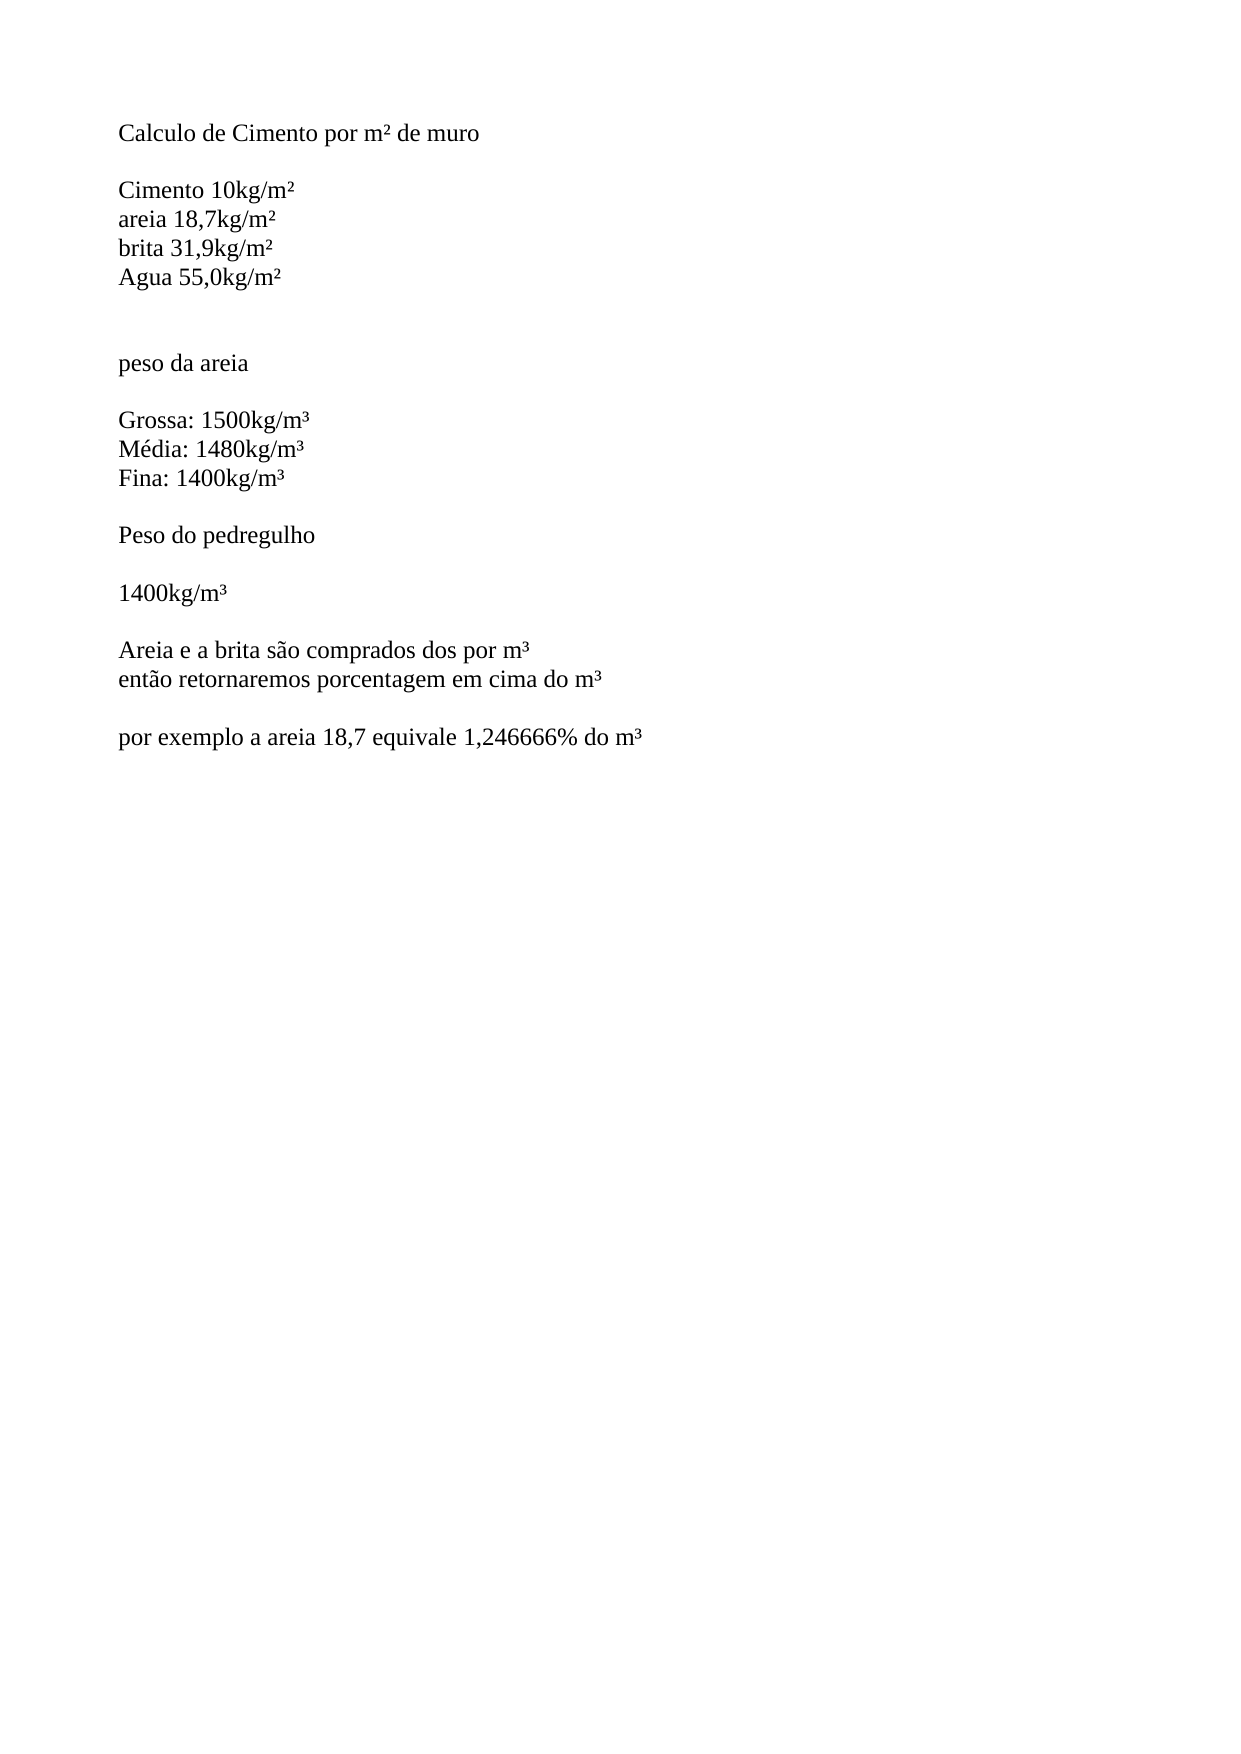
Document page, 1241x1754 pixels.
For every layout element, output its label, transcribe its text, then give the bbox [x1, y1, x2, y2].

text Agua 55,0kg/m² [118, 262, 1122, 291]
text areia 18,7kg/m² [118, 204, 1122, 233]
text peso da areia [118, 348, 1122, 377]
text Peso do pedregulho [118, 521, 1122, 549]
text então retornaremos porcentagem em cima do m³ [118, 664, 1122, 693]
text Fina: 1400kg/m³ [118, 463, 1122, 492]
text Grossa: 1500kg/m³ [118, 406, 1122, 434]
text Areia e a brita são comprados dos por m³ [118, 636, 1122, 664]
text 1400kg/m³ [118, 578, 1122, 607]
text Calculo de Cimento por m² de muro [118, 118, 1122, 147]
text brita 31,9kg/m² [118, 233, 1122, 262]
text Cimento 10kg/m² [118, 176, 1122, 204]
text por exemplo a areia 18,7 equivale 1,246666% do m³ [118, 722, 1122, 751]
text Média: 1480kg/m³ [118, 434, 1122, 463]
